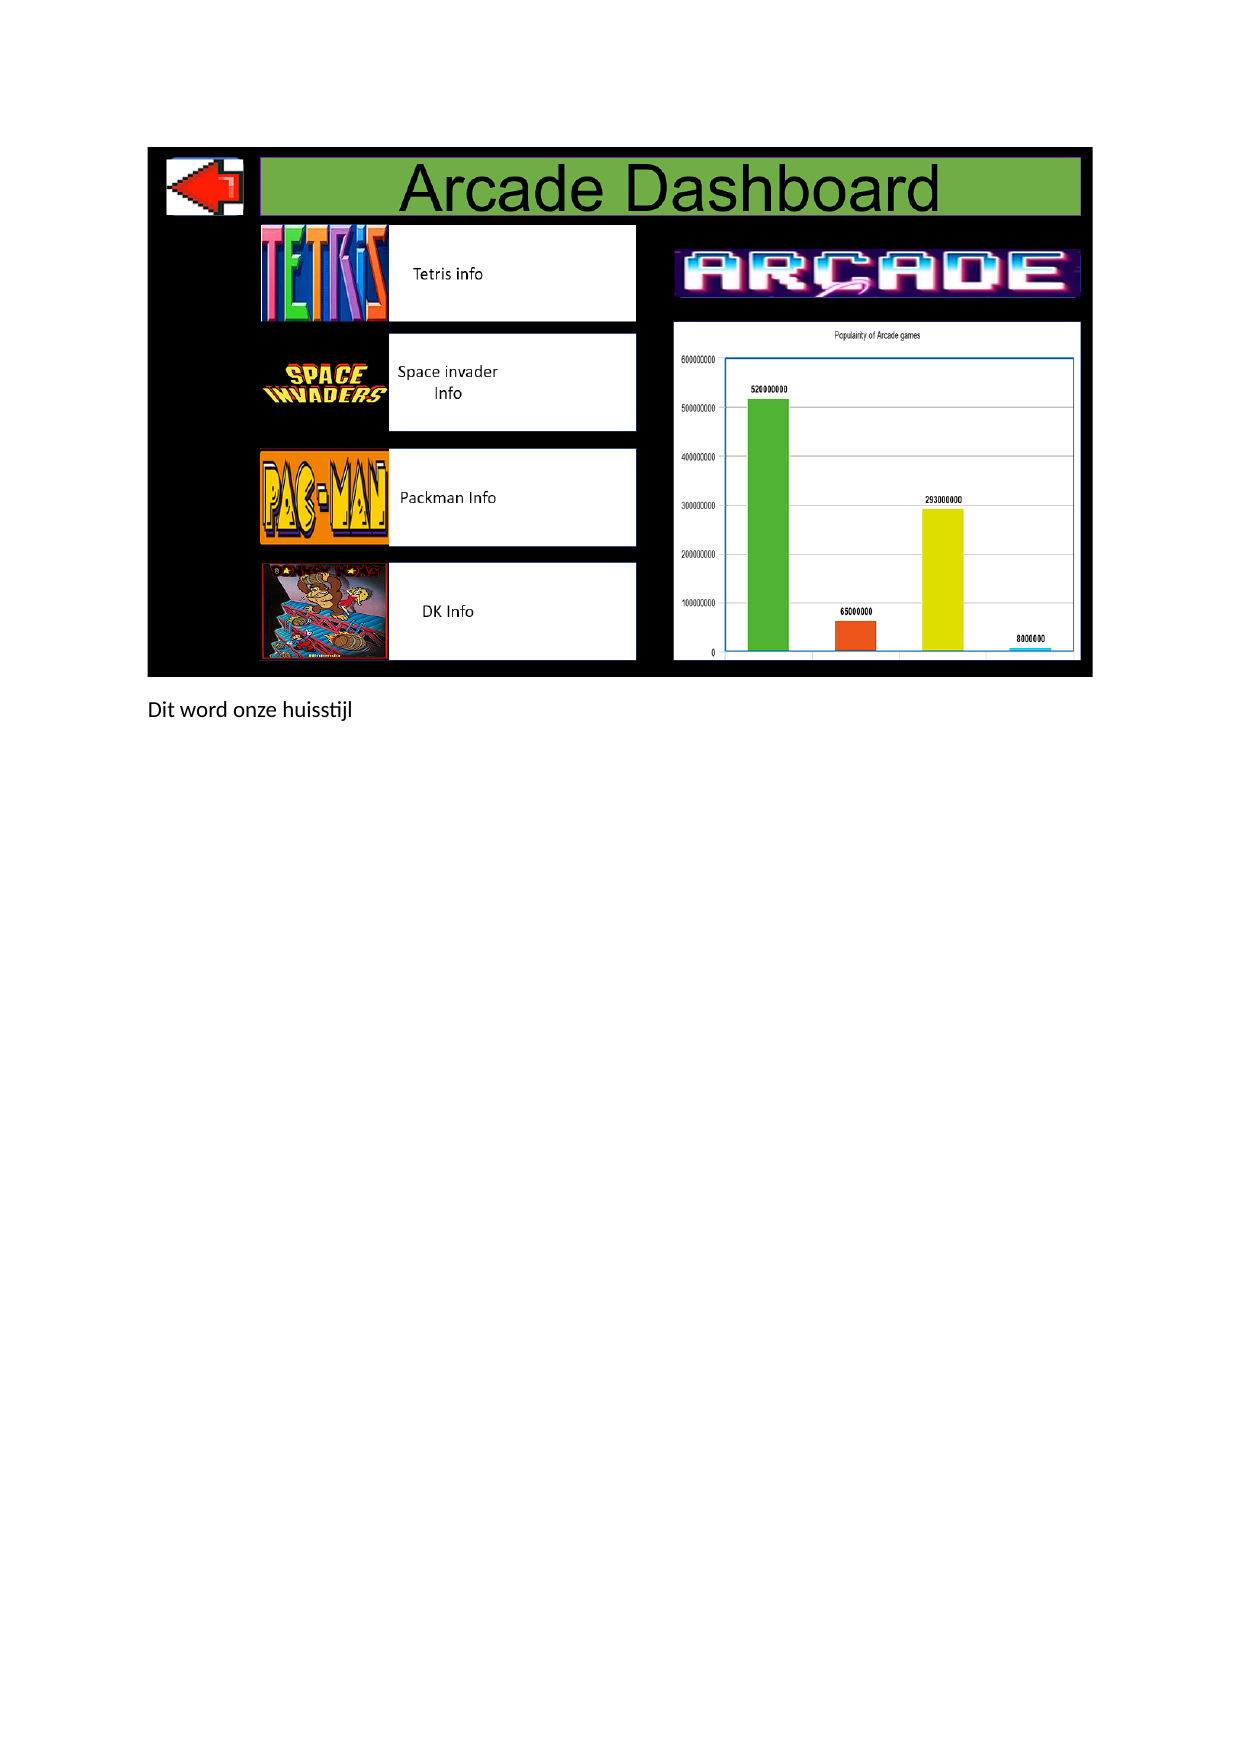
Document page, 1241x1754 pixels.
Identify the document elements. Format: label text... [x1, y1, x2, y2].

text Dit word onze huisstijl [148, 695, 1093, 723]
